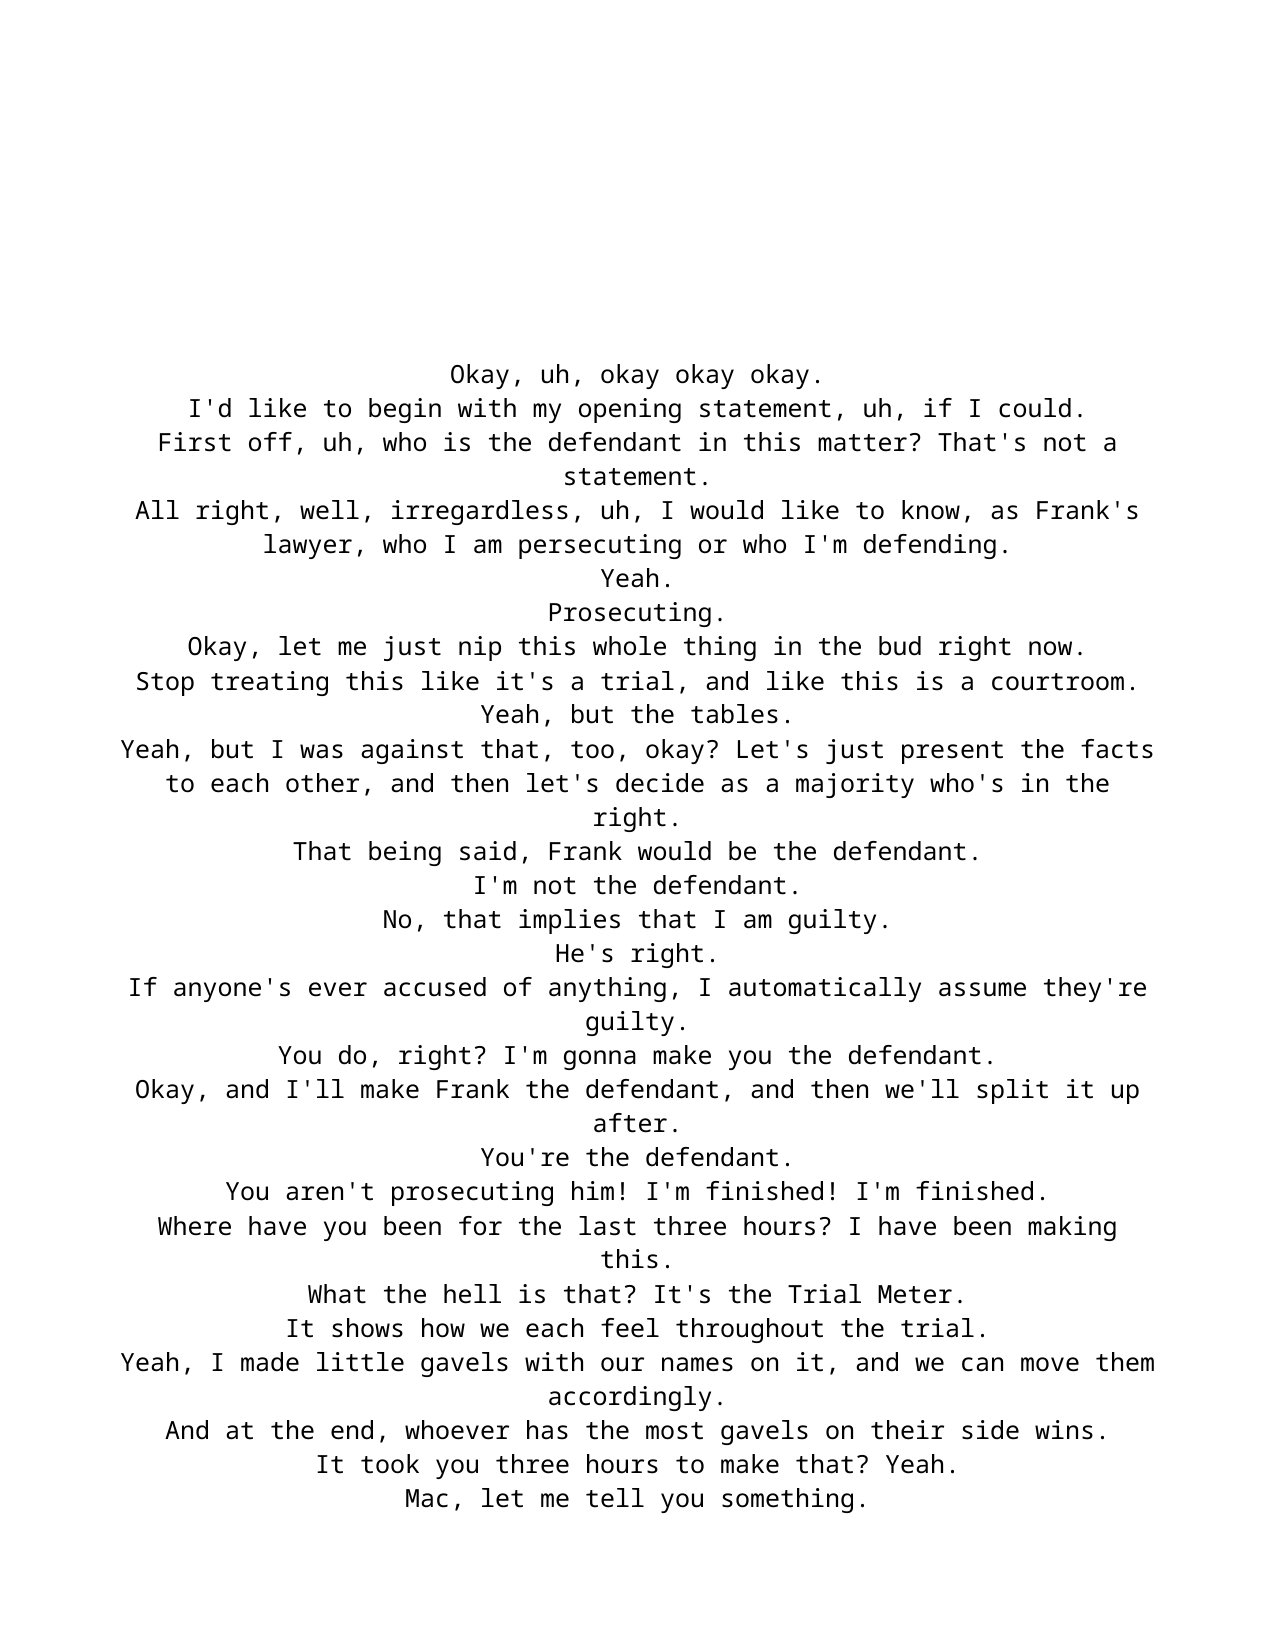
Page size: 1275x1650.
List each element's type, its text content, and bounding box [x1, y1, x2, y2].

text Okay, uh, okay okay okay. I'd like to begin with my opening statement, uh, if I could. First off, uh, who is the defendant in this matter? That's not a statement. All right, well, irregardless, uh, I would like to know, as Frank's lawyer, who I am persecuting or who I'm defending. Yeah. Prosecuting. Okay, let me just nip this whole thing in the bud right now. Stop treating this like it's a trial, and like this is a courtroom. Yeah, but the tables. Yeah, but I was against that, too, okay? Let's just present the facts to each other, and then let's decide as a majority who's in the right. That being said, Frank would be the defendant. I'm not the defendant. No, that implies that I am guilty. He's right. If anyone's ever accused of anything, I automatically assume they're guilty. You do, right? I'm gonna make you the defendant. Okay, and I'll make Frank the defendant, and then we'll split it up after. You're the defendant. You aren't prosecuting him! I'm finished! I'm finished. Where have you been for the last three hours? I have been making this. What the hell is that? It's the Trial Meter. It shows how we each feel throughout the trial. Yeah, I made little gavels with our names on it, and we can move them accordingly. And at the end, whoever has the most gavels on their side wins. It took you three hours to make that? Yeah. Mac, let me tell you something. [118, 322, 1157, 1515]
